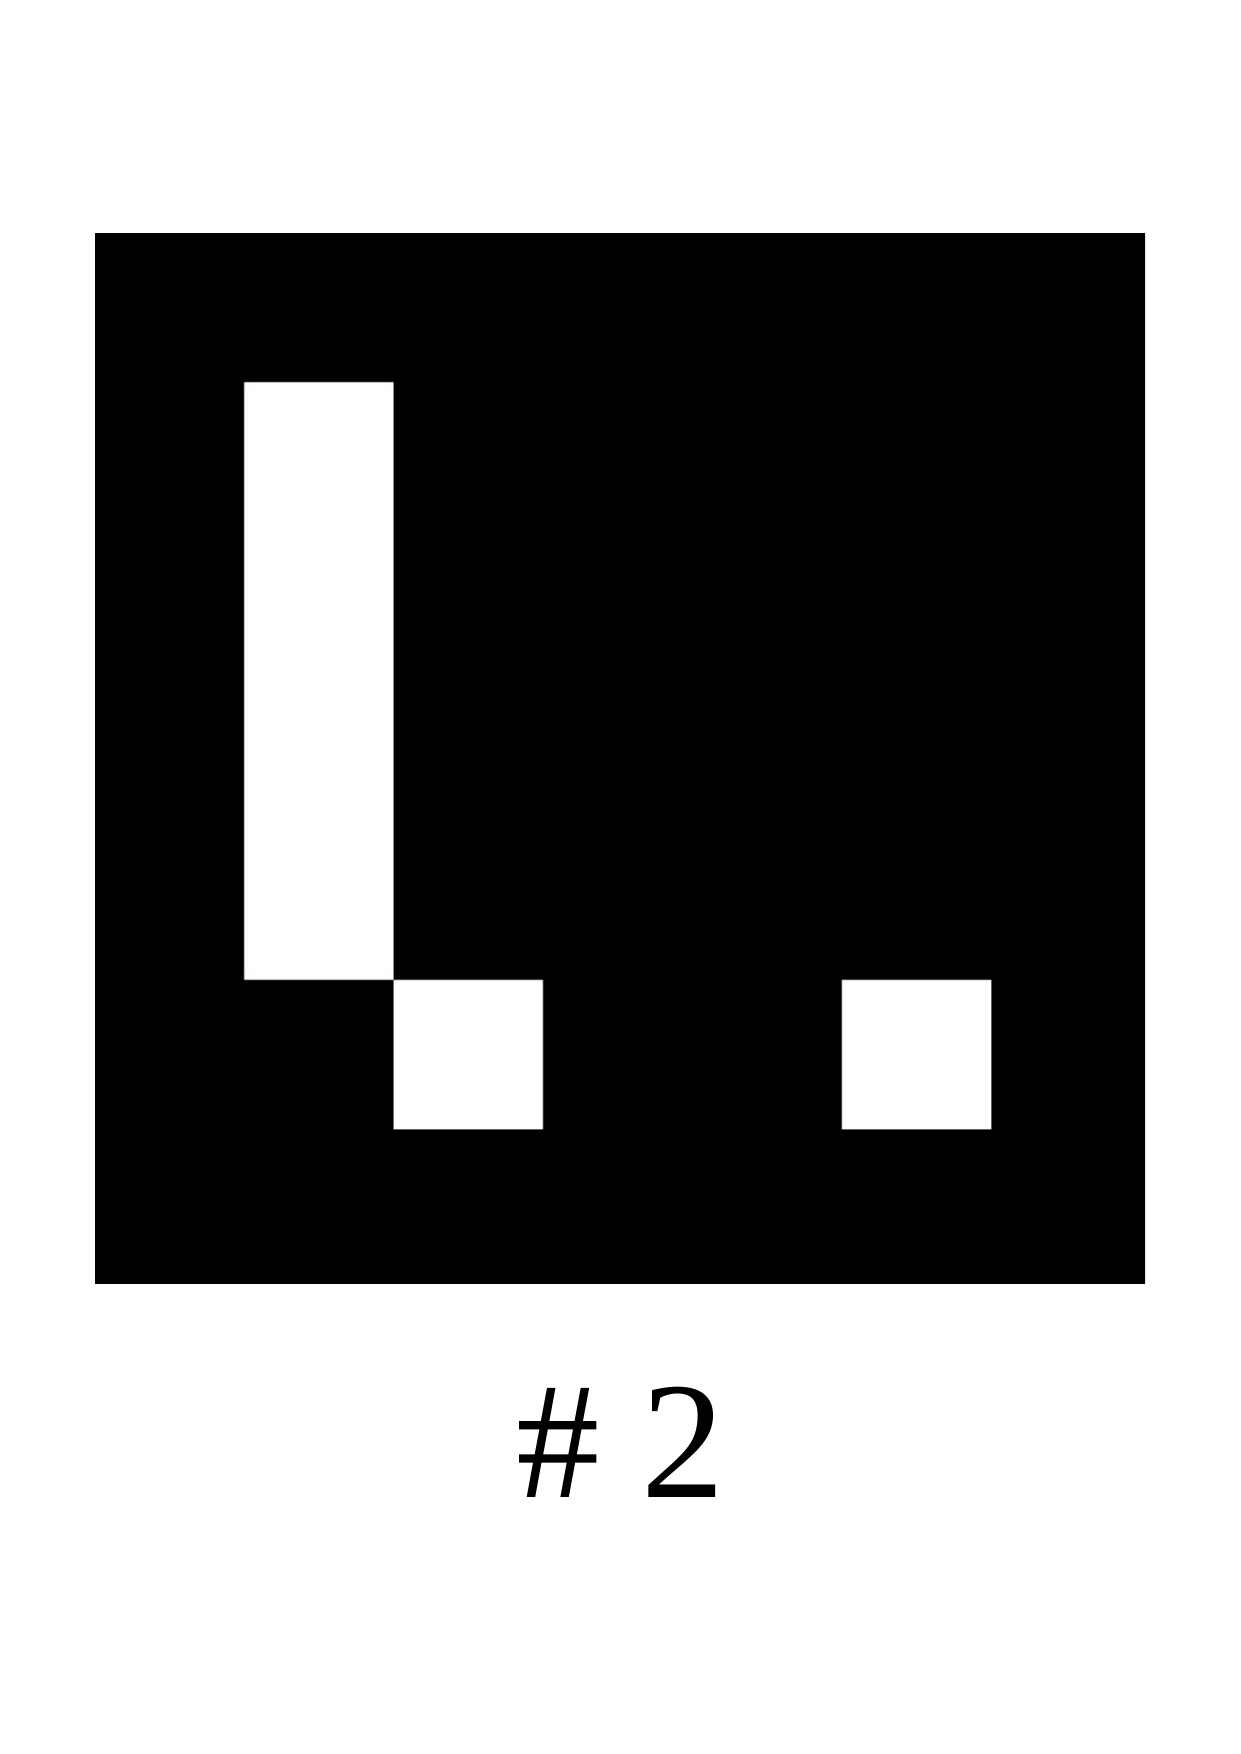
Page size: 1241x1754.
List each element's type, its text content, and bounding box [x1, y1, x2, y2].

picture [95, 233, 1146, 1284]
text # 2 [118, 1341, 1122, 1533]
